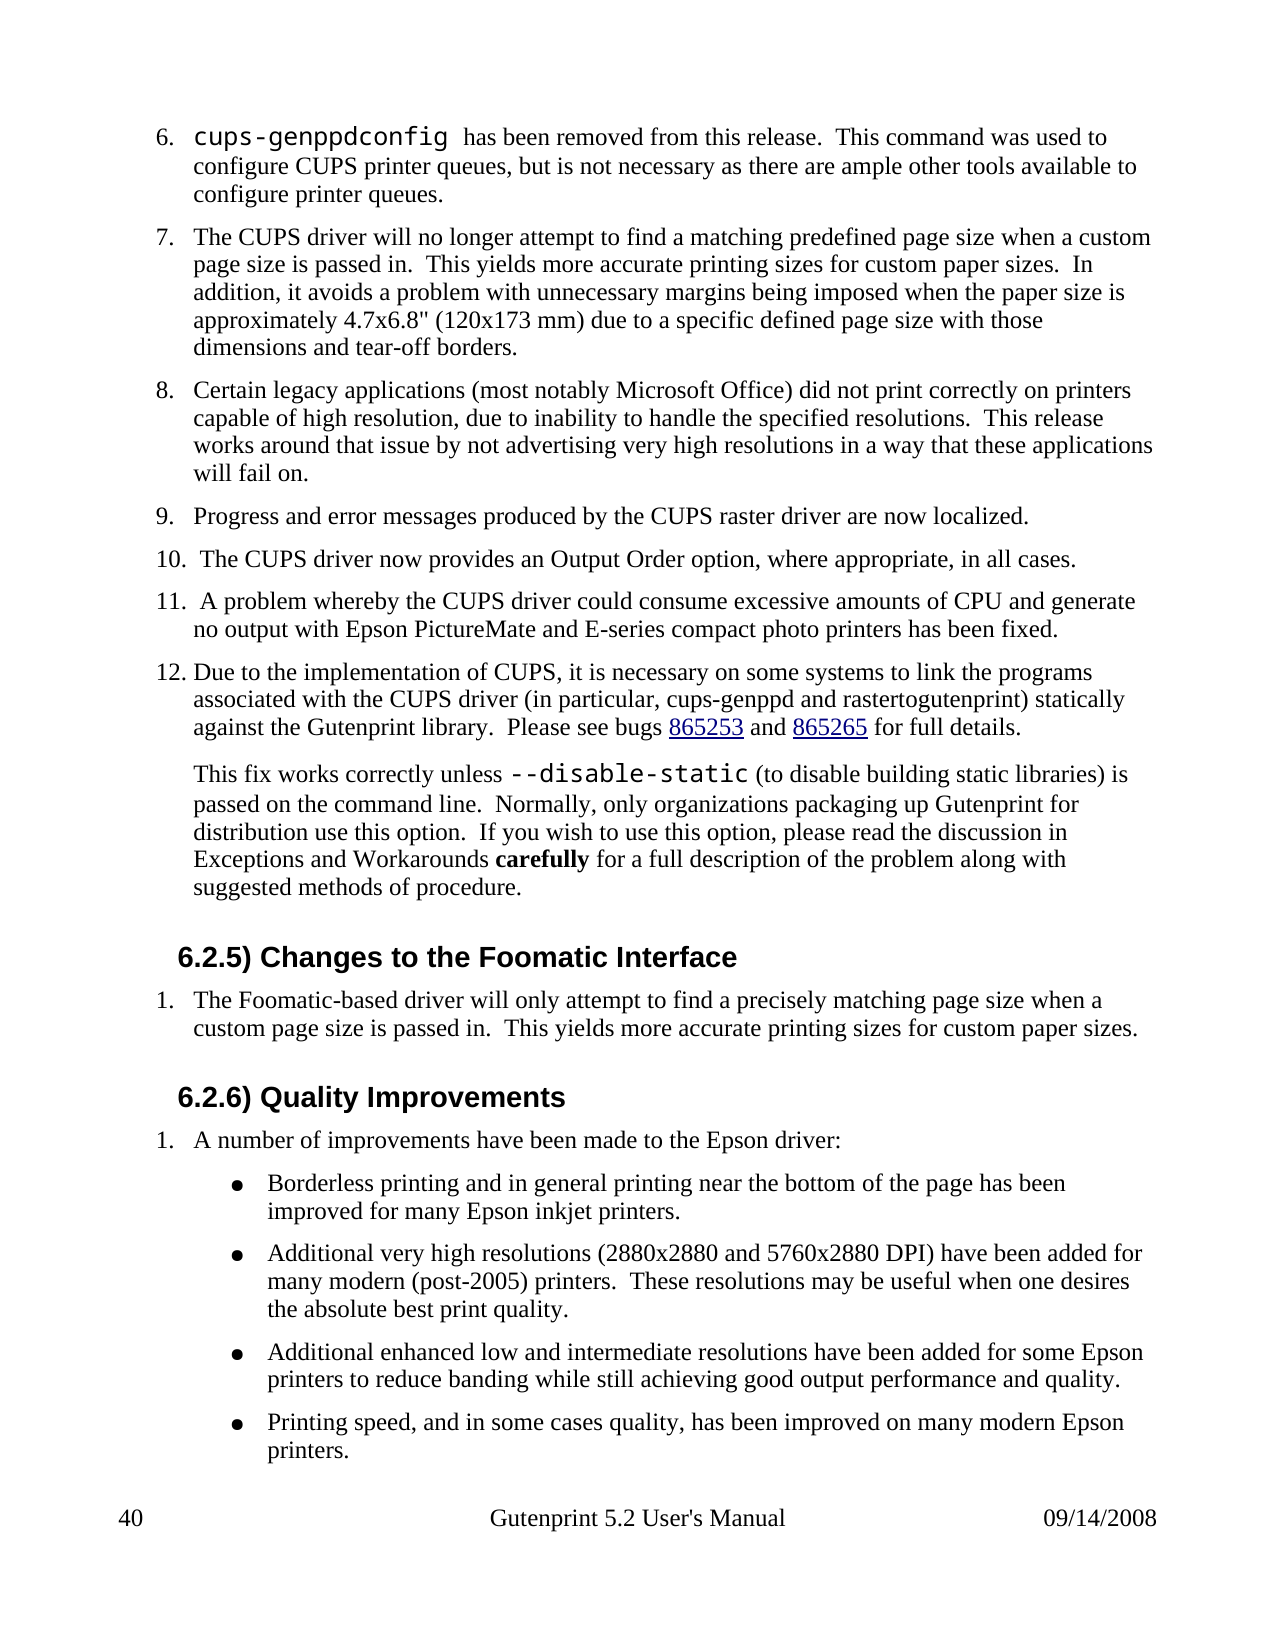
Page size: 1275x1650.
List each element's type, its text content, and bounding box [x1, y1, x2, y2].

subtitle Quality Improvements [177, 1081, 1157, 1114]
list The CUPS driver now provides an Output Order option, where appropriate, in all cases. [156, 545, 1157, 572]
list This fix works correctly unless --disable-static (to disable building static libraries) is passed on the command line. Normally, only organizations packaging up Gutenprint for distribution use this option. If you wish to use this option, please read the discussion in Exceptions and Workarounds carefully for a full description of the problem along with suggested methods of procedure. [156, 756, 1157, 901]
list cups-genppdconfig has been removed from this release. This command was used to configure CUPS printer queues, but is not necessary as there are ample other tools available to configure printer queues. [156, 118, 1157, 208]
list A number of improvements have been made to the Epson driver: [156, 1126, 1157, 1154]
list Due to the implementation of CUPS, it is necessary on some systems to link the programs associated with the CUPS driver (in particular, cups-genppd and rastertogutenprint) statically against the Gutenprint library. Please see bugs 865253 and 865265 for full details. [156, 658, 1157, 741]
list Progress and error messages produced by the CUPS raster driver are now localized. [156, 502, 1157, 530]
list Additional enhanced low and intermediate resolutions have been added for some Epson printers to reduce banding while still achieving good output performance and quality. [229, 1338, 1157, 1393]
list Printing speed, and in some cases quality, has been improved on many modern Epson printers. [229, 1408, 1157, 1463]
subtitle Changes to the Foomatic Interface [177, 941, 1157, 973]
list A problem whereby the CUPS driver could consume excessive amounts of CPU and generate no output with Epson PictureMate and E-series compact photo printers has been fixed. [156, 587, 1157, 643]
list The Foomatic-based driver will only attempt to find a precisely matching page size when a custom page size is passed in. This yields more accurate printing sizes for custom paper sizes. [156, 986, 1157, 1041]
list Borderless printing and in general printing near the bottom of the page has been improved for many Epson inkjet printers. [229, 1169, 1157, 1224]
list Certain legacy applications (most notably Microsoft Office) did not print correctly on printers capable of high resolution, due to inability to handle the specified resolutions. This release works around that issue by not advertising very high resolutions in a way that these applications will fail on. [156, 376, 1157, 487]
list Additional very high resolutions (2880x2880 and 5760x2880 DPI) have been added for many modern (post-2005) printers. These resolutions may be useful when one desires the absolute best print quality. [229, 1239, 1157, 1323]
list The CUPS driver will no longer attempt to find a matching predefined page size when a custom page size is passed in. This yields more accurate printing sizes for custom paper sizes. In addition, it avoids a problem with unnecessary margins being imposed when the paper size is approximately 4.7x6.8" (120x173 mm) due to a specific defined page size with those dimensions and tear-off borders. [156, 223, 1157, 361]
